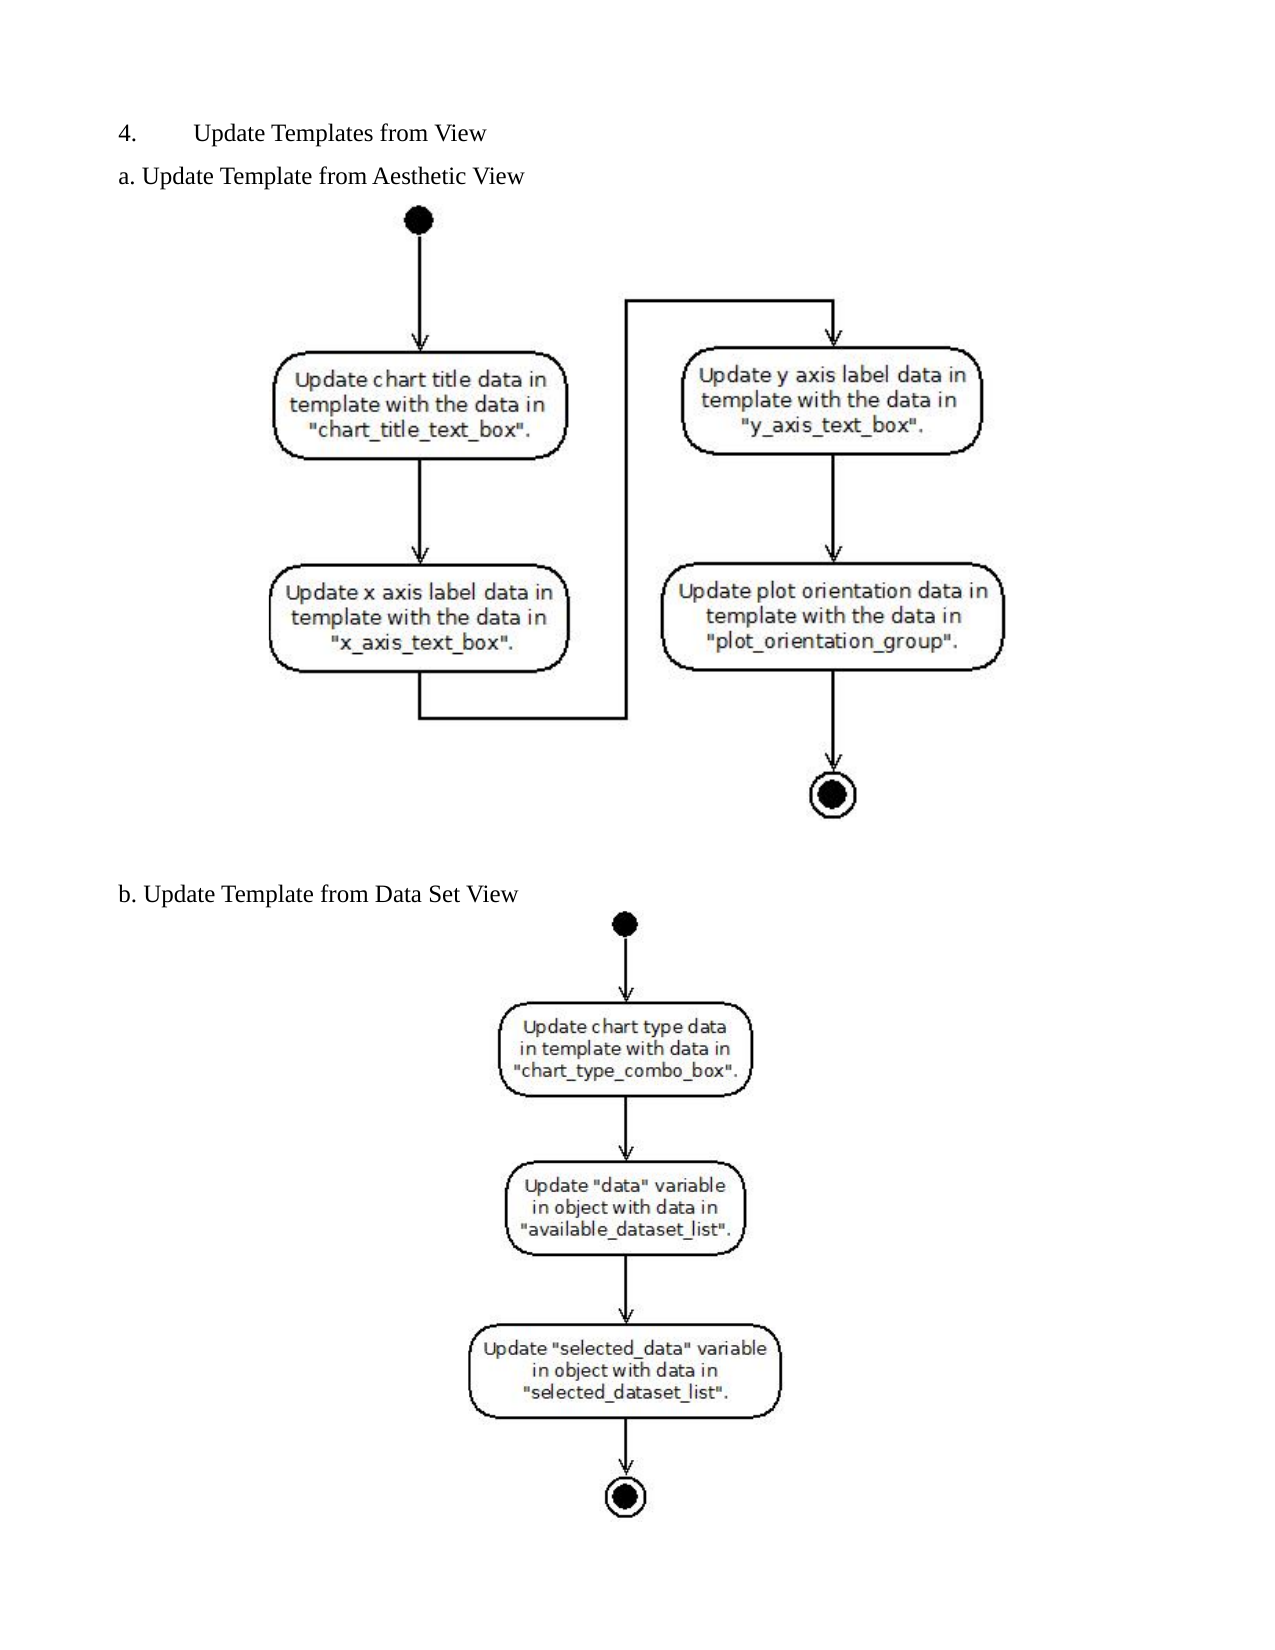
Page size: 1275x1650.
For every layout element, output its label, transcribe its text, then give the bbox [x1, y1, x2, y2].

picture [468, 910, 785, 1522]
list Update Templates from View [118, 118, 1157, 147]
text b. Update Template from Data Set View [118, 879, 1157, 908]
text a. Update Template from Aesthetic View [118, 161, 1157, 190]
picture [268, 204, 1007, 822]
